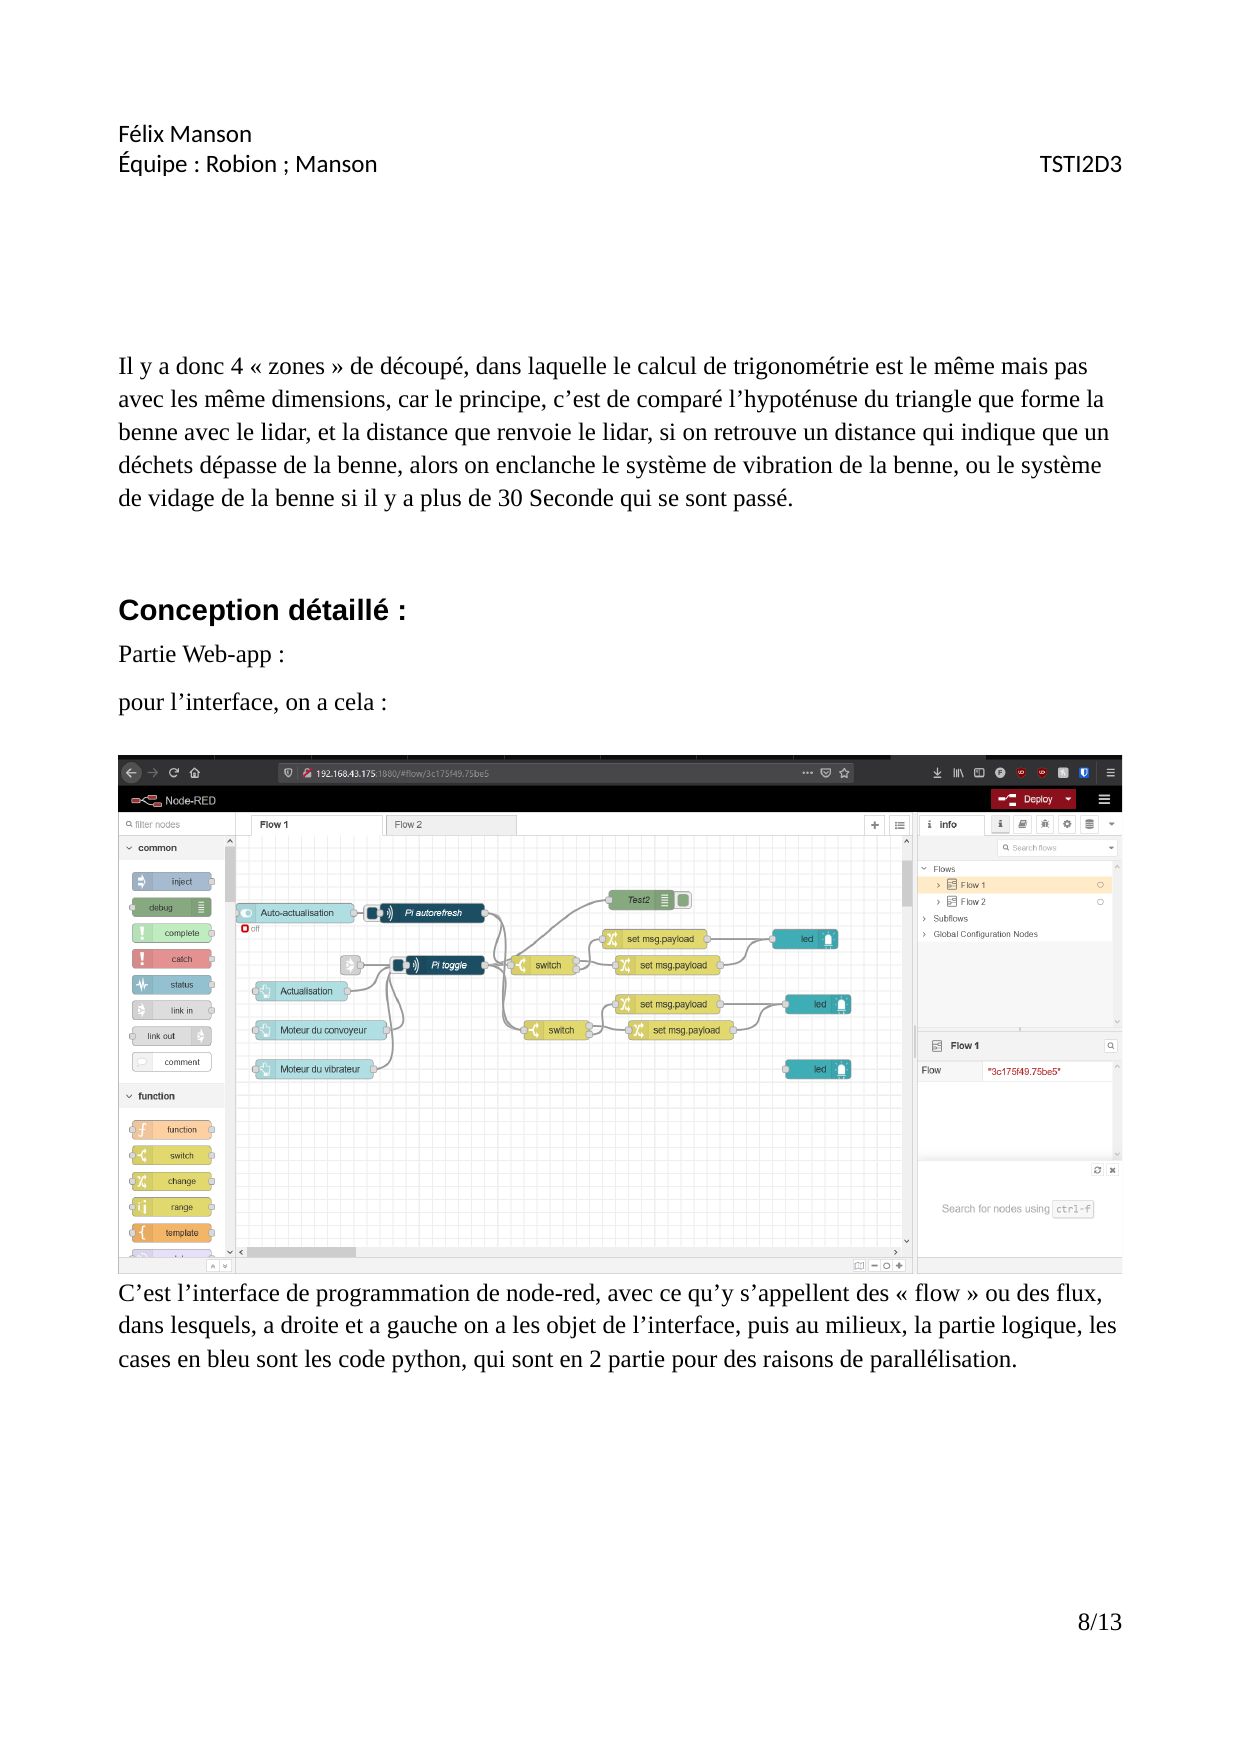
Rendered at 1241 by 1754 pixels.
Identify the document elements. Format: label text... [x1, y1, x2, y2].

subtitle Conception détaillé : [118, 593, 1122, 627]
text [118, 735, 1122, 755]
picture [118, 755, 1123, 1274]
text C’est l’interface de programmation de node-red, avec ce qu’y s’appellent des « flow » ou des flux, dans lesquels, a droite et a gauche on a les objet de l’interface, puis au milieux, la partie logique, les cases en bleu sont les code python, qui sont en 2 partie pour des raisons de parallélisation. [118, 1274, 1122, 1372]
text Partie Web-app : [118, 639, 1122, 668]
text Il y a donc 4 « zones » de découpé, dans laquelle le calcul de trigonométrie est le même mais pas avec les même dimensions, car le principe, c’est de comparé l’hypoténuse du triangle que forme la benne avec le lidar, et la distance que renvoie le lidar, si on retrouve un distance qui indique que un déchets dépasse de la benne, alors on enclanche le système de vibration de la benne, ou le système de vidage de la benne si il y a plus de 30 Seconde qui se sont passé. [118, 351, 1122, 512]
text pour l’interface, on a cela : [118, 687, 1122, 716]
